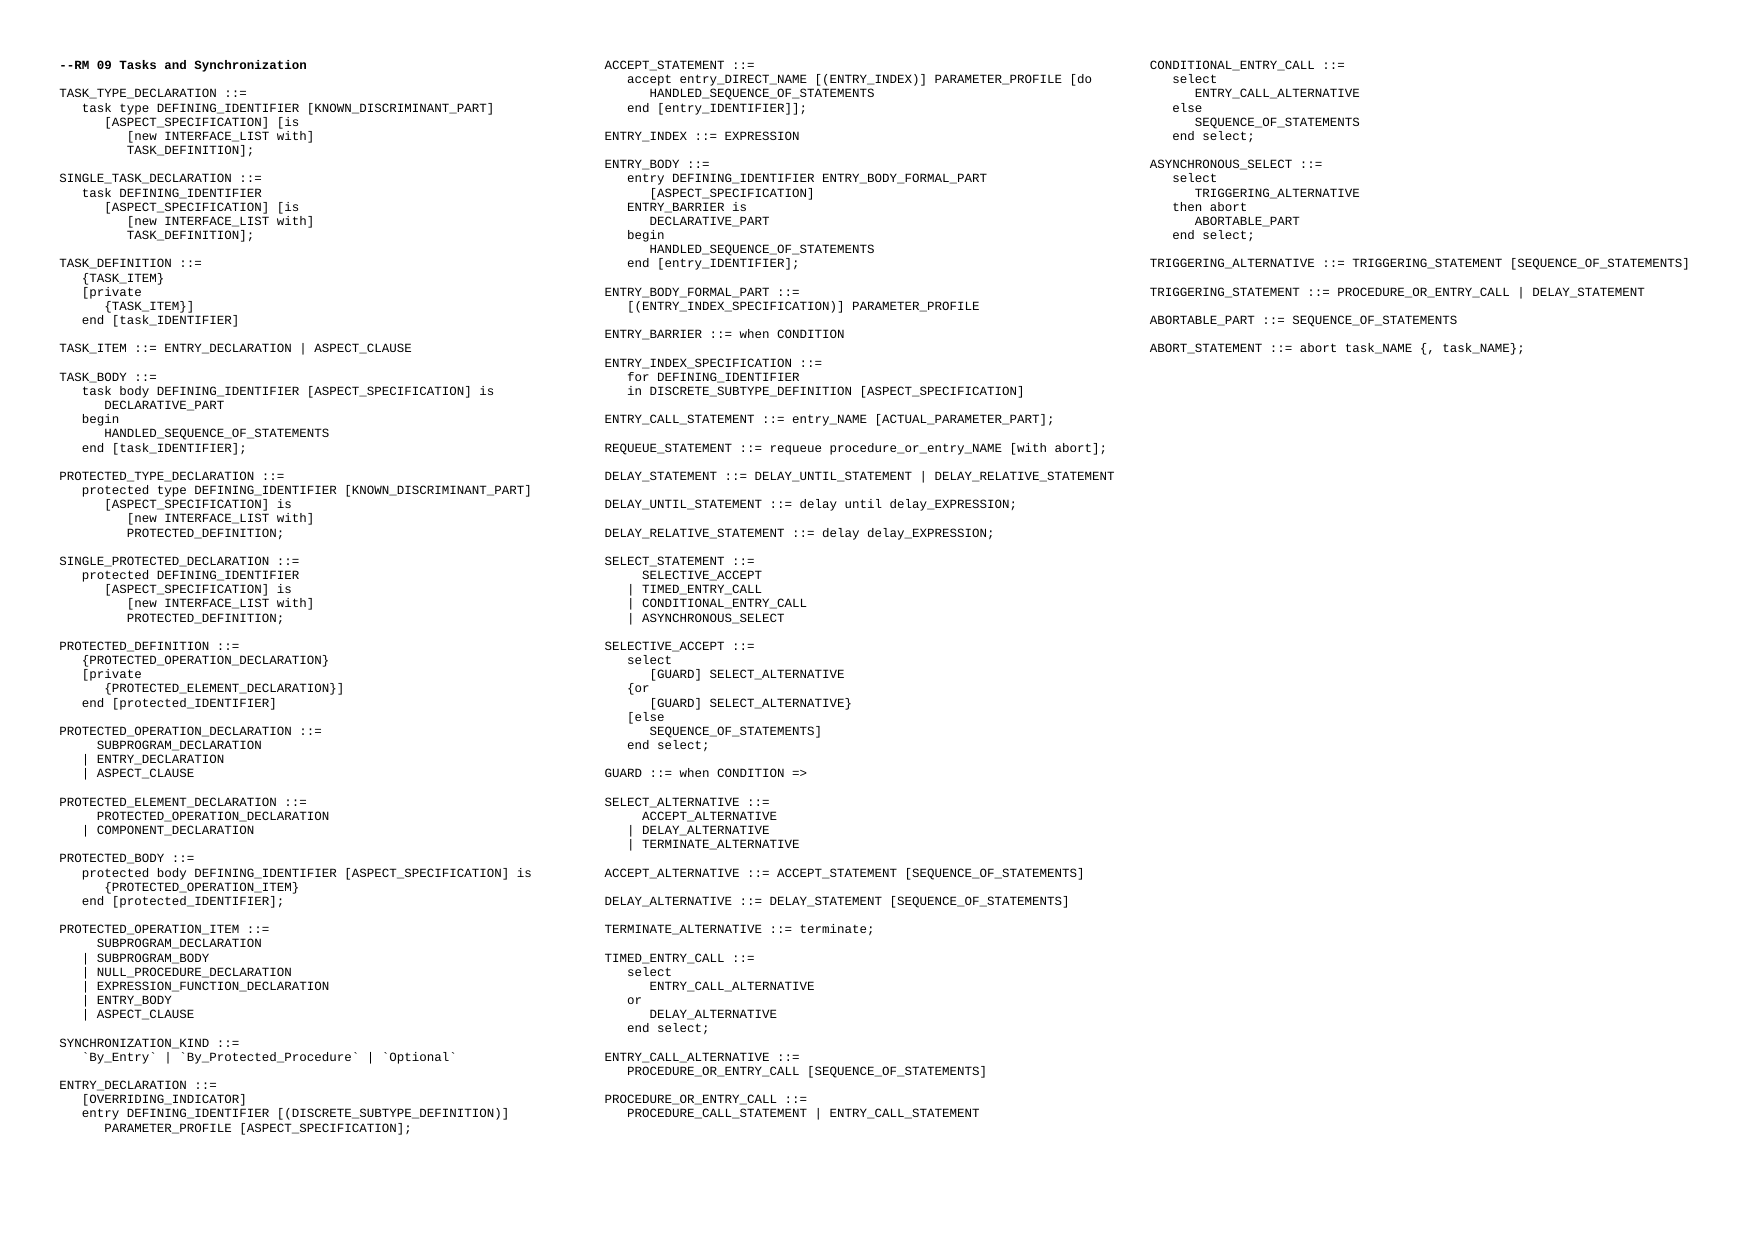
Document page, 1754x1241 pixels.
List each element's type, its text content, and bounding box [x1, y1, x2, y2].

text end select; [604, 739, 1149, 753]
text end select; [1149, 229, 1695, 243]
text ENTRY_BARRIER ::= when CONDITION [604, 328, 1149, 342]
text ABORTABLE_PART [1149, 215, 1695, 229]
text SUBPROGRAM_DECLARATION [59, 739, 604, 753]
text end [protected_IDENTIFIER] [59, 697, 604, 711]
text ENTRY_INDEX_SPECIFICATION ::= [604, 357, 1149, 371]
text or [604, 994, 1149, 1008]
text PROTECTED_DEFINITION ::= [59, 640, 604, 654]
text {TASK_ITEM}] [59, 300, 604, 314]
text [ASPECT_SPECIFICATION] is [59, 498, 604, 512]
text | EXPRESSION_FUNCTION_DECLARATION [59, 980, 604, 994]
text begin [604, 229, 1149, 243]
text [GUARD] SELECT_ALTERNATIVE [604, 668, 1149, 682]
text DELAY_RELATIVE_STATEMENT ::= delay delay_EXPRESSION; [604, 527, 1149, 541]
text PROTECTED_TYPE_DECLARATION ::= [59, 470, 604, 484]
text ENTRY_CALL_ALTERNATIVE [604, 980, 1149, 994]
text TASK_DEFINITION ::= [59, 257, 604, 272]
text end [protected_IDENTIFIER]; [59, 895, 604, 909]
text {TASK_ITEM} [59, 272, 604, 286]
text protected type DEFINING_IDENTIFIER [KNOWN_DISCRIMINANT_PART] [59, 484, 604, 498]
text GUARD ::= when CONDITION => [604, 767, 1149, 782]
text TASK_DEFINITION]; [59, 144, 604, 158]
text [else [604, 711, 1149, 725]
text SINGLE_TASK_DECLARATION ::= [59, 172, 604, 187]
text PROTECTED_OPERATION_DECLARATION ::= [59, 725, 604, 739]
text TASK_BODY ::= [59, 371, 604, 385]
text [ASPECT_SPECIFICATION] [604, 187, 1149, 201]
text SELECT_STATEMENT ::= [604, 555, 1149, 569]
text PROTECTED_BODY ::= [59, 852, 604, 867]
text PROCEDURE_CALL_STATEMENT | ENTRY_CALL_STATEMENT [604, 1107, 1149, 1122]
text PARAMETER_PROFILE [ASPECT_SPECIFICATION]; [59, 1122, 604, 1136]
text SELECTIVE_ACCEPT ::= [604, 640, 1149, 654]
text | TERMINATE_ALTERNATIVE [604, 838, 1149, 852]
text | ENTRY_BODY [59, 994, 604, 1008]
text PROTECTED_DEFINITION; [59, 612, 604, 626]
text `By_Entry` | `By_Protected_Procedure` | `Optional` [59, 1051, 604, 1065]
text end [entry_IDENTIFIER]]; [604, 102, 1149, 116]
text accept entry_DIRECT_NAME [(ENTRY_INDEX)] PARAMETER_PROFILE [do [604, 73, 1149, 87]
text [OVERRIDING_INDICATOR] [59, 1093, 604, 1107]
text select [1149, 73, 1695, 87]
text PROCEDURE_OR_ENTRY_CALL [SEQUENCE_OF_STATEMENTS] [604, 1065, 1149, 1079]
text ABORT_STATEMENT ::= abort task_NAME {, task_NAME}; [1149, 342, 1695, 357]
text select [604, 966, 1149, 980]
text PROTECTED_DEFINITION; [59, 527, 604, 541]
text SINGLE_PROTECTED_DECLARATION ::= [59, 555, 604, 569]
text PROCEDURE_OR_ENTRY_CALL ::= [604, 1093, 1149, 1107]
text HANDLED_SEQUENCE_OF_STATEMENTS [604, 87, 1149, 102]
text ENTRY_BARRIER is [604, 201, 1149, 215]
text | ASPECT_CLAUSE [59, 1008, 604, 1022]
text HANDLED_SEQUENCE_OF_STATEMENTS [604, 243, 1149, 257]
text DELAY_STATEMENT ::= DELAY_UNTIL_STATEMENT | DELAY_RELATIVE_STATEMENT [604, 470, 1149, 484]
text entry DEFINING_IDENTIFIER [(DISCRETE_SUBTYPE_DEFINITION)] [59, 1107, 604, 1122]
text | NULL_PROCEDURE_DECLARATION [59, 966, 604, 980]
text | ASPECT_CLAUSE [59, 767, 604, 782]
text SEQUENCE_OF_STATEMENTS] [604, 725, 1149, 739]
text TRIGGERING_ALTERNATIVE ::= TRIGGERING_STATEMENT [SEQUENCE_OF_STATEMENTS] [1149, 257, 1695, 272]
text end [task_IDENTIFIER]; [59, 442, 604, 456]
text TASK_ITEM ::= ENTRY_DECLARATION | ASPECT_CLAUSE [59, 342, 604, 357]
text [new INTERFACE_LIST with] [59, 215, 604, 229]
text ENTRY_BODY ::= [604, 158, 1149, 172]
text end select; [604, 1022, 1149, 1037]
text TASK_TYPE_DECLARATION ::= [59, 87, 604, 102]
text PROTECTED_OPERATION_DECLARATION [59, 810, 604, 824]
text ACCEPT_ALTERNATIVE ::= ACCEPT_STATEMENT [SEQUENCE_OF_STATEMENTS] [604, 867, 1149, 881]
text DELAY_UNTIL_STATEMENT ::= delay until delay_EXPRESSION; [604, 498, 1149, 512]
text [ASPECT_SPECIFICATION] is [59, 583, 604, 597]
text ENTRY_CALL_ALTERNATIVE ::= [604, 1051, 1149, 1065]
text TRIGGERING_ALTERNATIVE [1149, 187, 1695, 201]
text {PROTECTED_OPERATION_ITEM} [59, 881, 604, 895]
text SELECT_ALTERNATIVE ::= [604, 796, 1149, 810]
text in DISCRETE_SUBTYPE_DEFINITION [ASPECT_SPECIFICATION] [604, 385, 1149, 399]
text SELECTIVE_ACCEPT [604, 569, 1149, 583]
text | COMPONENT_DECLARATION [59, 824, 604, 838]
text | TIMED_ENTRY_CALL [604, 583, 1149, 597]
text select [1149, 172, 1695, 187]
text task DEFINING_IDENTIFIER [59, 187, 604, 201]
text DECLARATIVE_PART [604, 215, 1149, 229]
text protected DEFINING_IDENTIFIER [59, 569, 604, 583]
text ENTRY_CALL_STATEMENT ::= entry_NAME [ACTUAL_PARAMETER_PART]; [604, 413, 1149, 427]
text task type DEFINING_IDENTIFIER [KNOWN_DISCRIMINANT_PART] [59, 102, 604, 116]
text end select; [1149, 130, 1695, 144]
text ACCEPT_ALTERNATIVE [604, 810, 1149, 824]
text [GUARD] SELECT_ALTERNATIVE} [604, 697, 1149, 711]
text ABORTABLE_PART ::= SEQUENCE_OF_STATEMENTS [1149, 314, 1695, 328]
text ENTRY_BODY_FORMAL_PART ::= [604, 286, 1149, 300]
text PROTECTED_ELEMENT_DECLARATION ::= [59, 796, 604, 810]
text TERMINATE_ALTERNATIVE ::= terminate; [604, 923, 1149, 937]
text else [1149, 102, 1695, 116]
text begin [59, 413, 604, 427]
text select [604, 654, 1149, 668]
text [ASPECT_SPECIFICATION] [is [59, 201, 604, 215]
text then abort [1149, 201, 1695, 215]
text TASK_DEFINITION]; [59, 229, 604, 243]
text CONDITIONAL_ENTRY_CALL ::= [1149, 59, 1695, 73]
text --RM 09 Tasks and Synchronization [59, 59, 604, 73]
text for DEFINING_IDENTIFIER [604, 371, 1149, 385]
text SUBPROGRAM_DECLARATION [59, 937, 604, 952]
text | ASYNCHRONOUS_SELECT [604, 612, 1149, 626]
text ASYNCHRONOUS_SELECT ::= [1149, 158, 1695, 172]
text TRIGGERING_STATEMENT ::= PROCEDURE_OR_ENTRY_CALL | DELAY_STATEMENT [1149, 286, 1695, 300]
text task body DEFINING_IDENTIFIER [ASPECT_SPECIFICATION] is [59, 385, 604, 399]
text [ASPECT_SPECIFICATION] [is [59, 116, 604, 130]
text | SUBPROGRAM_BODY [59, 952, 604, 966]
text ENTRY_DECLARATION ::= [59, 1079, 604, 1093]
text entry DEFINING_IDENTIFIER ENTRY_BODY_FORMAL_PART [604, 172, 1149, 187]
text [(ENTRY_INDEX_SPECIFICATION)] PARAMETER_PROFILE [604, 300, 1149, 314]
text [private [59, 668, 604, 682]
text [new INTERFACE_LIST with] [59, 130, 604, 144]
text [new INTERFACE_LIST with] [59, 512, 604, 527]
text | CONDITIONAL_ENTRY_CALL [604, 597, 1149, 612]
text SEQUENCE_OF_STATEMENTS [1149, 116, 1695, 130]
text end [entry_IDENTIFIER]; [604, 257, 1149, 272]
text [new INTERFACE_LIST with] [59, 597, 604, 612]
text end [task_IDENTIFIER] [59, 314, 604, 328]
text ACCEPT_STATEMENT ::= [604, 59, 1149, 73]
text DELAY_ALTERNATIVE ::= DELAY_STATEMENT [SEQUENCE_OF_STATEMENTS] [604, 895, 1149, 909]
text {or [604, 682, 1149, 697]
text TIMED_ENTRY_CALL ::= [604, 952, 1149, 966]
text {PROTECTED_ELEMENT_DECLARATION}] [59, 682, 604, 697]
text {PROTECTED_OPERATION_DECLARATION} [59, 654, 604, 668]
text ENTRY_CALL_ALTERNATIVE [1149, 87, 1695, 102]
text | ENTRY_DECLARATION [59, 753, 604, 767]
text [private [59, 286, 604, 300]
text | DELAY_ALTERNATIVE [604, 824, 1149, 838]
text REQUEUE_STATEMENT ::= requeue procedure_or_entry_NAME [with abort]; [604, 442, 1149, 456]
text ENTRY_INDEX ::= EXPRESSION [604, 130, 1149, 144]
text SYNCHRONIZATION_KIND ::= [59, 1037, 604, 1051]
text DECLARATIVE_PART [59, 399, 604, 413]
text PROTECTED_OPERATION_ITEM ::= [59, 923, 604, 937]
text HANDLED_SEQUENCE_OF_STATEMENTS [59, 427, 604, 442]
text protected body DEFINING_IDENTIFIER [ASPECT_SPECIFICATION] is [59, 867, 604, 881]
text DELAY_ALTERNATIVE [604, 1008, 1149, 1022]
